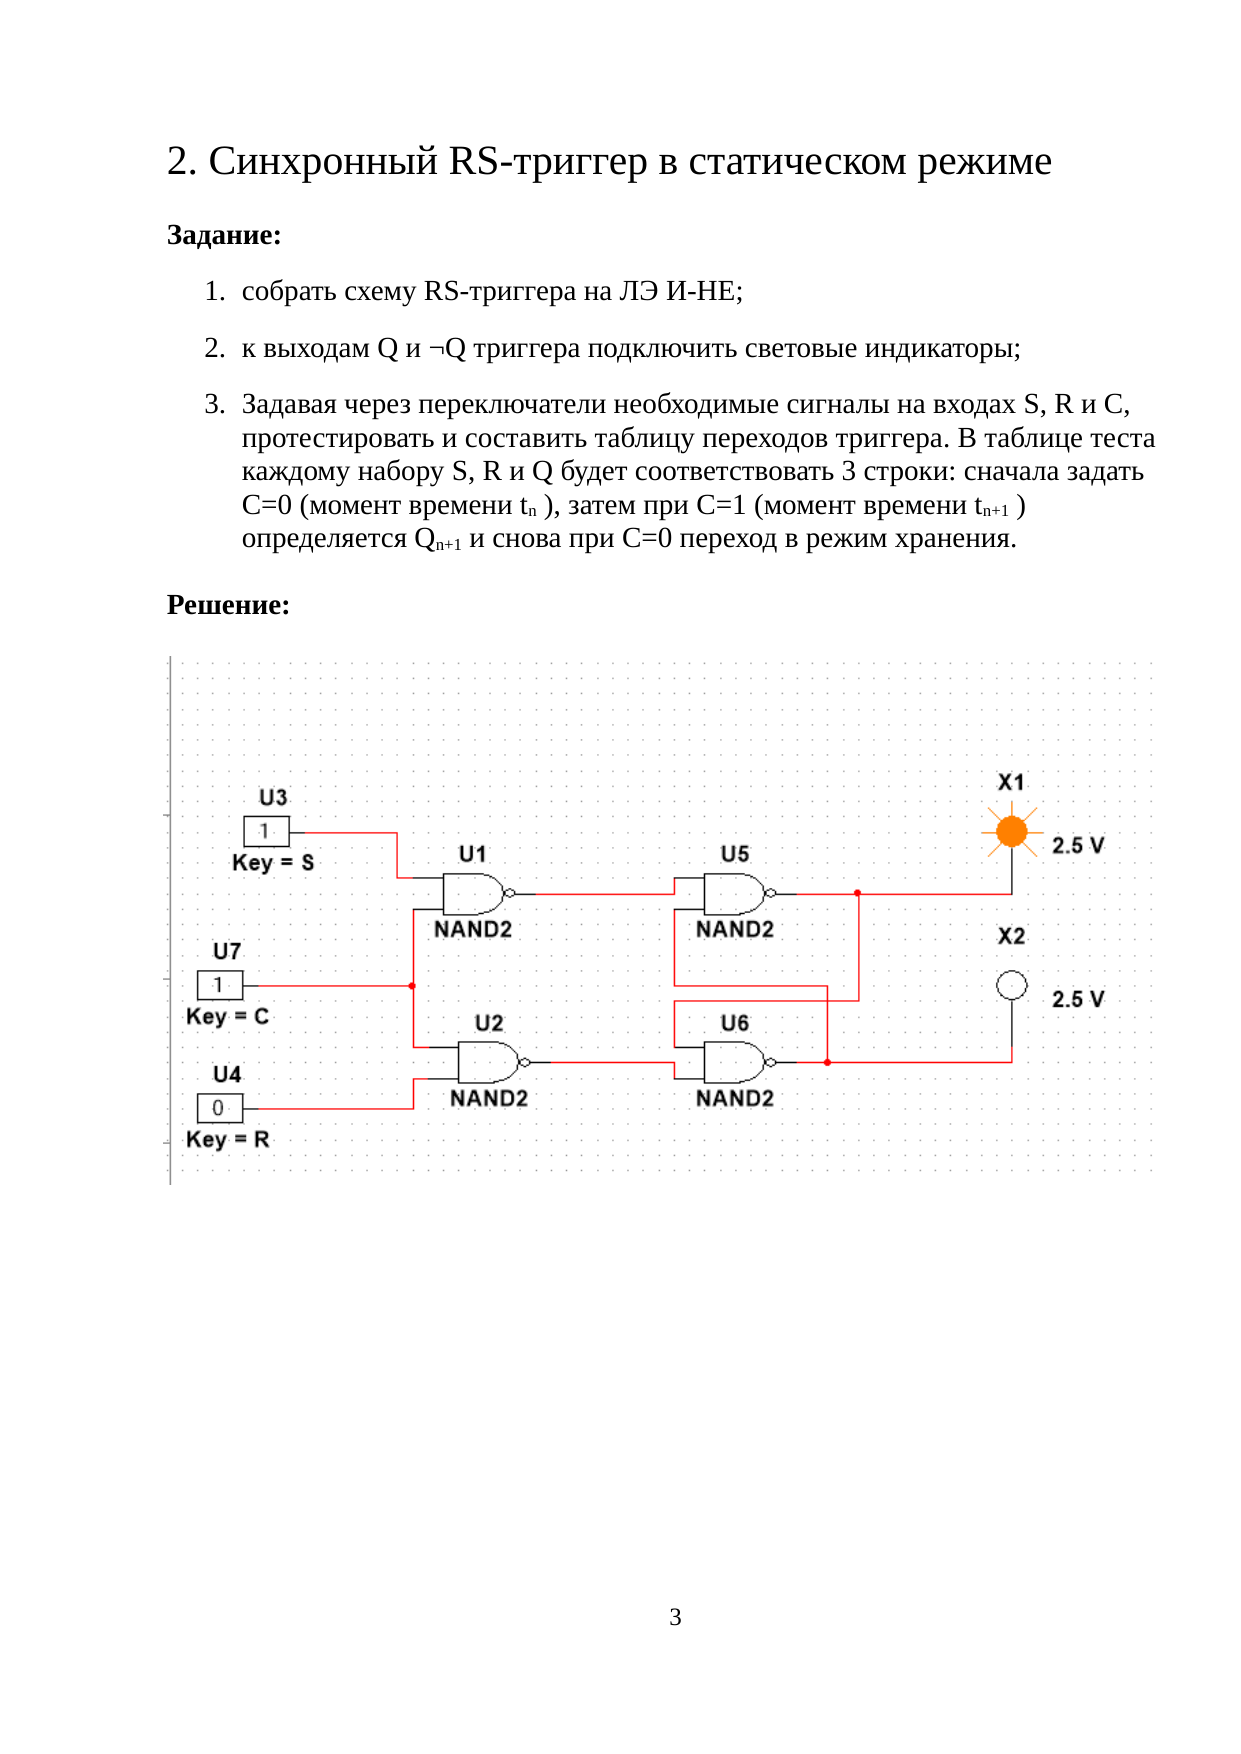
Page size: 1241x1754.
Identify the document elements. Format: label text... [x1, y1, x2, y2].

subtitle Решение: [167, 587, 1166, 621]
subtitle Задание: [167, 217, 1166, 250]
subtitle 2. Синхронный RS-триггер в статическом режиме [167, 135, 1166, 183]
list собрать схему RS-триггера на ЛЭ И-НЕ; [204, 273, 1184, 307]
picture [163, 656, 1163, 1185]
list к выходам Q и ¬Q триггера подключить световые индикаторы; [204, 330, 1184, 363]
list Задавая через переключатели необходимые сигналы на входах S, R и C, протестировать и составить таблицу переходов триггера. В таблице теста каждому набору S, R и Q будет соответствовать 3 строки: сначала задать С=0 (момент времени tn ), затем при С=1 (момент времени tn+1 ) определяется Qn+1 и снова при С=0 переход в режим хранения. [204, 386, 1184, 554]
